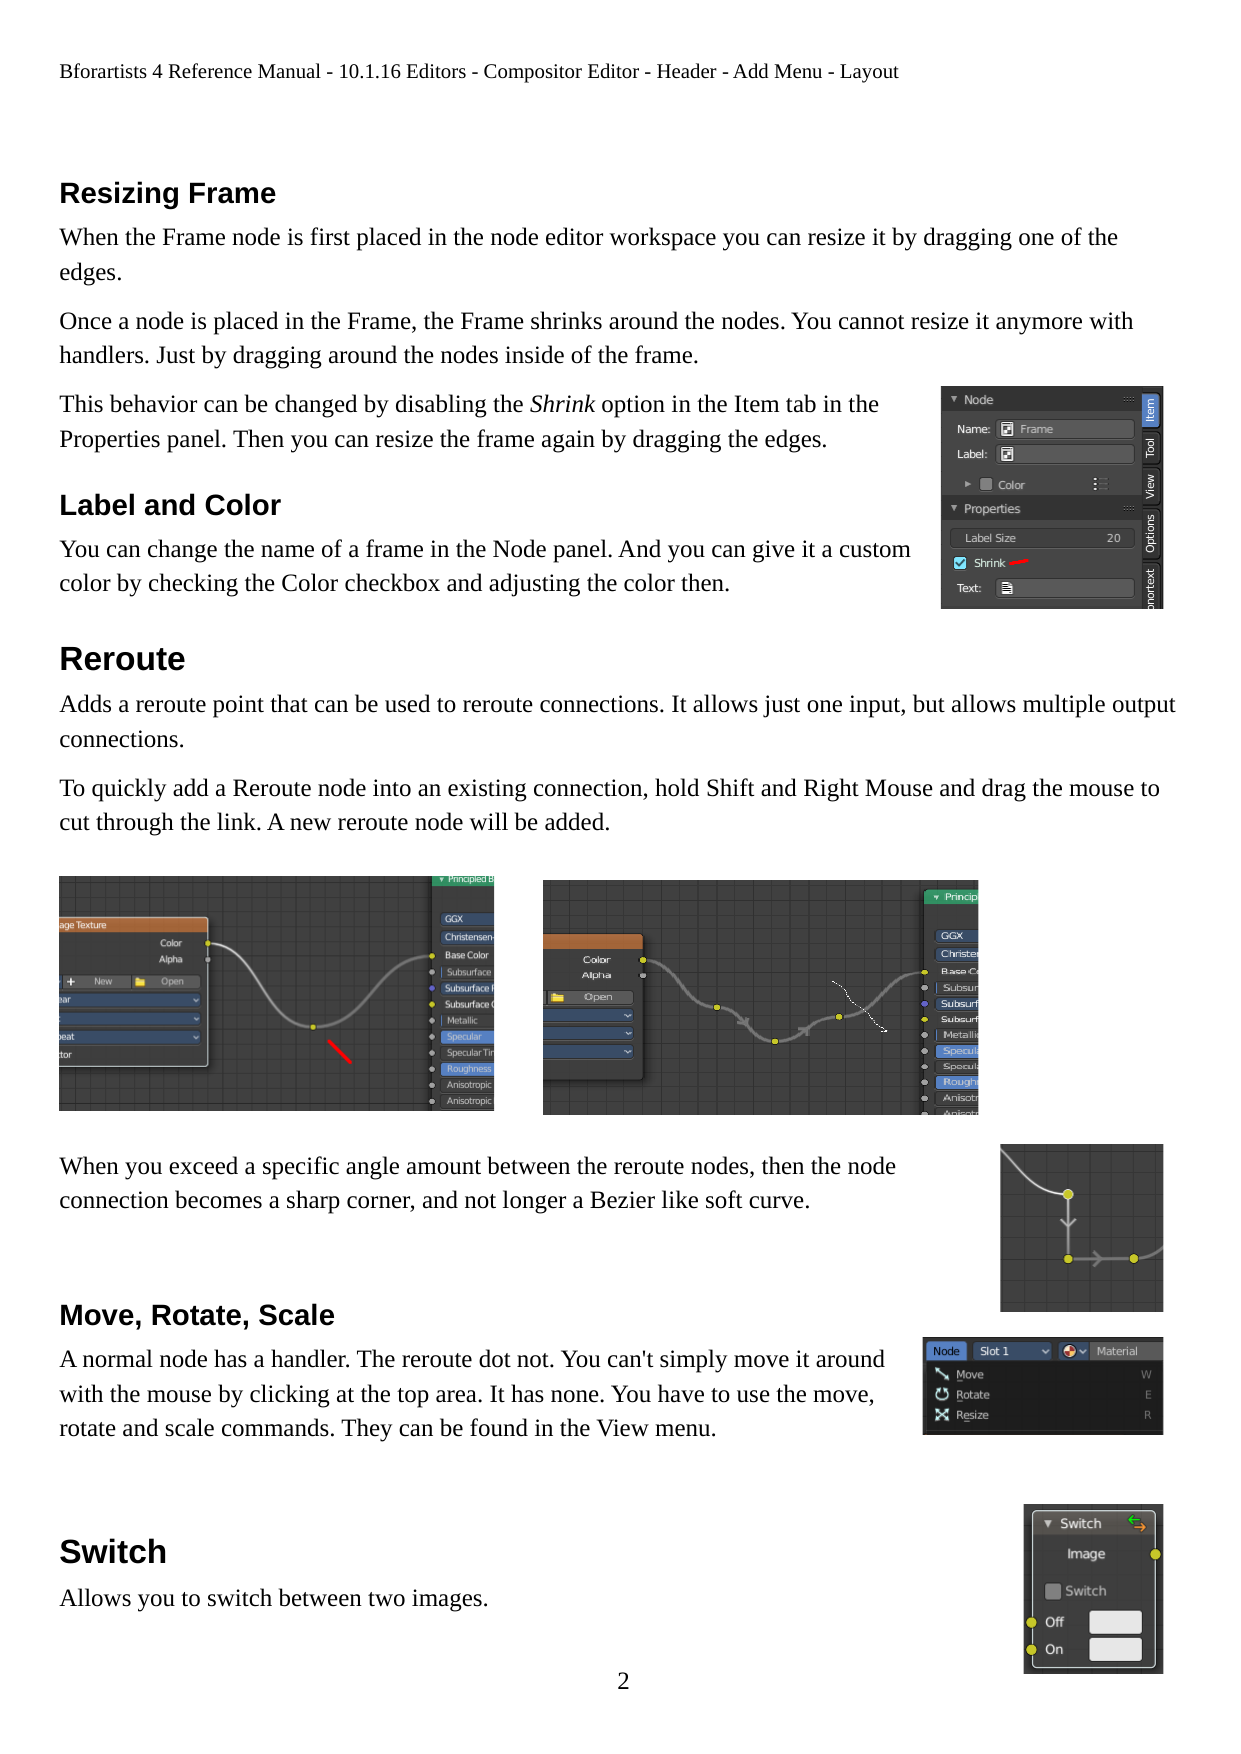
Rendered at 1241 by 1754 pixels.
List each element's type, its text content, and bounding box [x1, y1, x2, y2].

text You can change the name of a frame in the Node panel. And you can give it a custom color by checking the Color checkbox and adjusting the color then. [59, 534, 940, 597]
subtitle Resizing Frame [59, 176, 1181, 210]
picture [922, 1337, 1164, 1435]
picture [1023, 1504, 1164, 1674]
text When the Frame node is first placed in the node editor workspace you can resize it by dragging one of the edges. [59, 222, 1181, 286]
subtitle Reroute [59, 638, 1181, 677]
text Once a node is placed in the Frame, the Frame shrinks around the nodes. You cannot resize it anymore with handlers. Just by dragging around the nodes inside of the frame. [59, 306, 1181, 369]
picture [59, 876, 495, 1111]
picture [940, 386, 1164, 609]
text To quickly add a Reroute node into an existing connection, hold Shift and Right Mouse and drag the mouse to cut through the link. A new reroute node will be added. [59, 773, 1181, 836]
text When you exceed a specific angle amount between the reroute nodes, then the node connection becomes a sharp corner, and not longer a Bezier like soft curve. [59, 1151, 1000, 1214]
subtitle [1164, 488, 1181, 521]
subtitle Switch [59, 1532, 1023, 1571]
subtitle [1164, 1532, 1181, 1571]
picture [1000, 1144, 1164, 1312]
subtitle Move, Rotate, Scale [59, 1298, 1181, 1332]
text A normal node has a handler. The reroute dot not. You can't simply move it around with the mouse by clicking at the top area. It has none. You have to use the move, rotate and scale commands. They can be found in the View menu. [59, 1344, 1181, 1442]
text Adds a reroute point that can be used to reroute connections. It allows just one input, but allows multiple output connections. [59, 689, 1181, 753]
subtitle Label and Color [59, 488, 940, 521]
picture [543, 880, 979, 1115]
text Allows you to switch between two images. [59, 1583, 1023, 1612]
text This behavior can be changed by disabling the Shrink option in the Item tab in the Properties panel. Then you can resize the frame again by dragging the edges. [59, 389, 940, 453]
